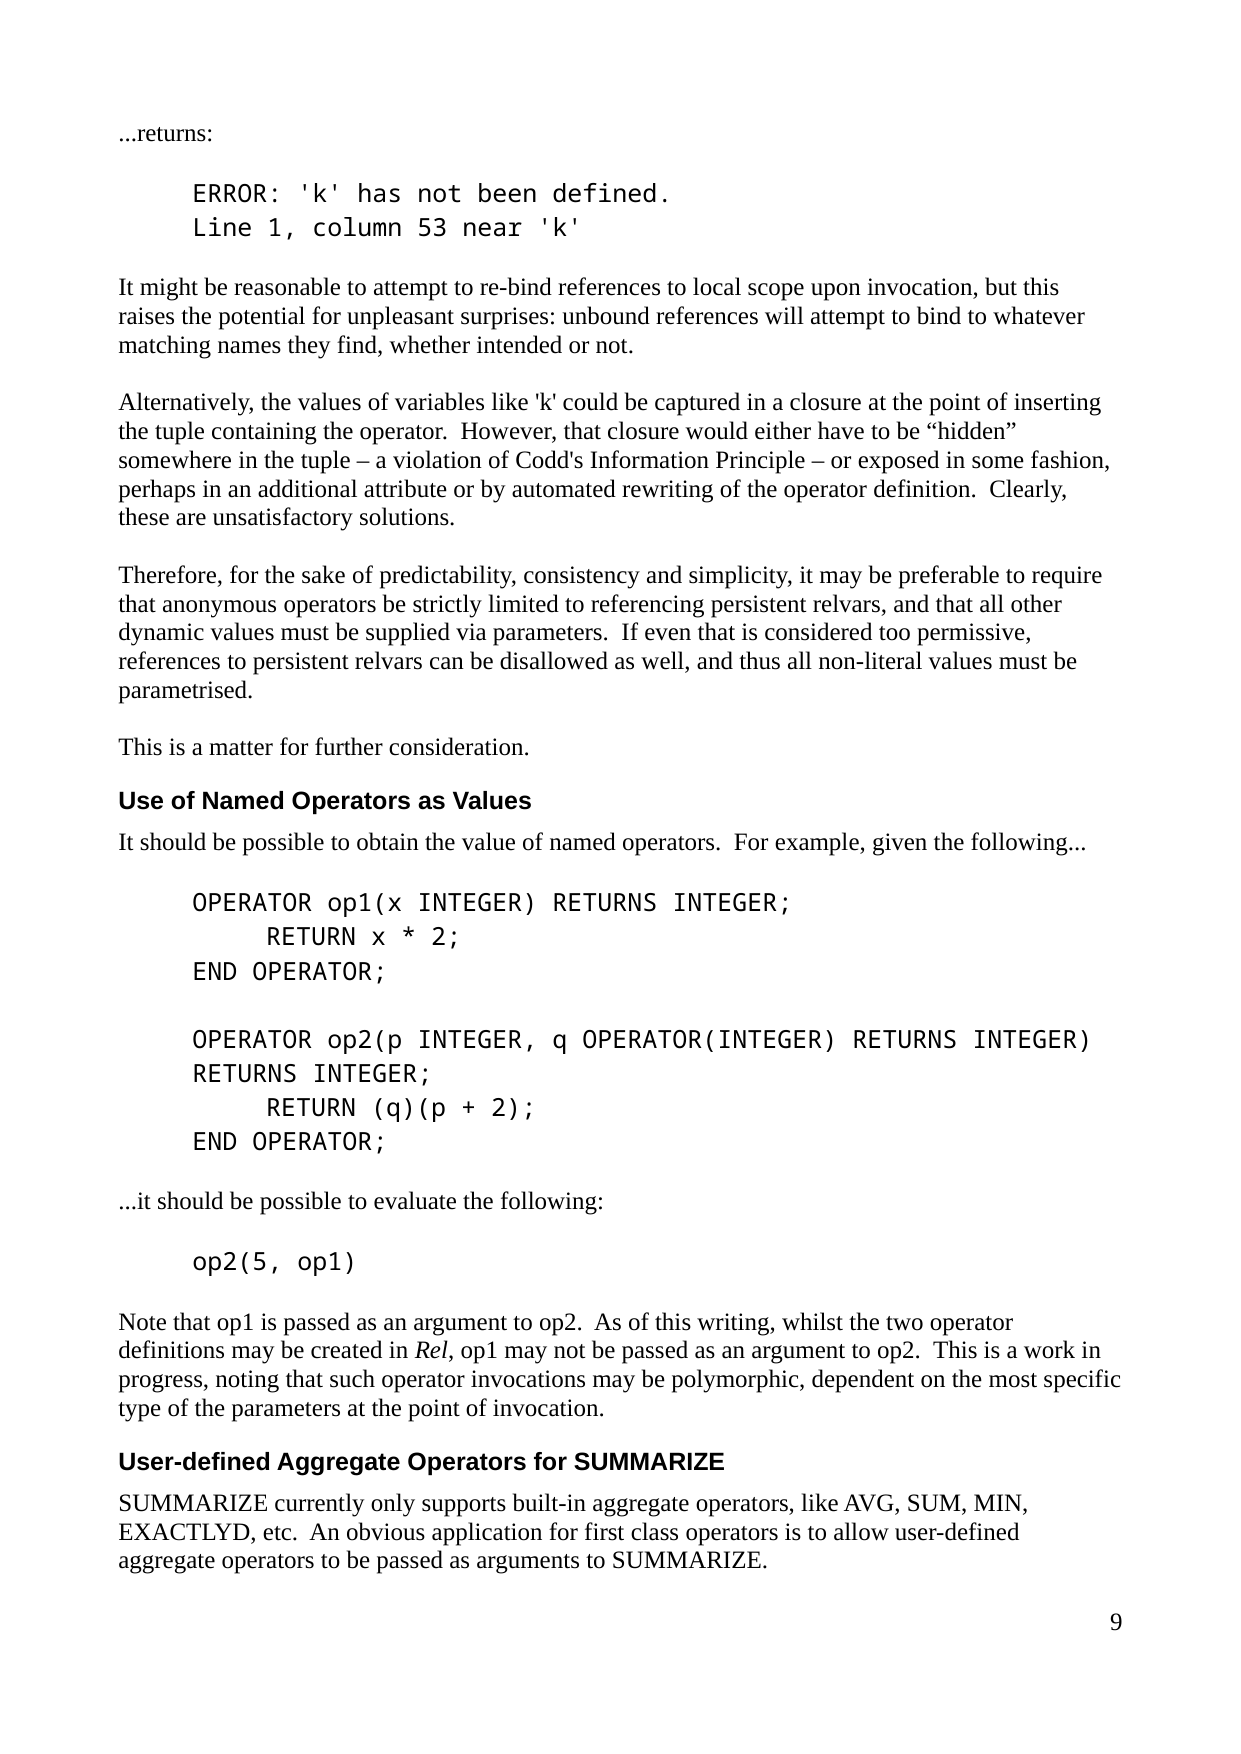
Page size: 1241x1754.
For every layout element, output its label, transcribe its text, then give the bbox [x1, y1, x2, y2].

text OPERATOR op1(x INTEGER) RETURNS INTEGER; [192, 885, 1122, 919]
text This is a matter for further consideration. [118, 732, 1122, 761]
text Line 1, column 53 near 'k' [192, 210, 1122, 244]
text op2(5, op1) [118, 1244, 1122, 1278]
text SUMMARIZE currently only supports built-in aggregate operators, like AVG, SUM, MIN, EXACTLYD, etc. An obvious application for first class operators is to allow user-defined aggregate operators to be passed as arguments to SUMMARIZE. [118, 1488, 1122, 1574]
text END OPERATOR; [192, 953, 1122, 987]
text ...returns: [118, 118, 1122, 147]
text END OPERATOR; [192, 1123, 1122, 1157]
text ERROR: 'k' has not been defined. [192, 176, 1122, 210]
subtitle User-defined Aggregate Operators for SUMMARIZE [118, 1447, 1122, 1475]
subtitle Use of Named Operators as Values [118, 786, 1122, 815]
text Alternatively, the values of variables like 'k' could be captured in a closure at the point of inserting the tuple containing the operator. However, that closure would either have to be “hidden” somewhere in the tuple – a violation of Codd's Information Principle – or exposed in some fashion, perhaps in an additional attribute or by automated rewriting of the operator definition. Clearly, these are unsatisfactory solutions. [118, 387, 1122, 531]
text ...it should be possible to evaluate the following: [118, 1186, 1122, 1215]
text OPERATOR op2(p INTEGER, q OPERATOR(INTEGER) RETURNS INTEGER) RETURNS INTEGER; [192, 1021, 1122, 1089]
text It might be reasonable to attempt to re-bind references to local scope upon invocation, but this raises the potential for unpleasant surprises: unbound references will attempt to bind to whatever matching names they find, whether intended or not. [118, 272, 1122, 359]
text It should be possible to obtain the value of named operators. For example, given the following... [118, 827, 1122, 856]
text RETURN x * 2; [192, 919, 1122, 953]
text RETURN (q)(p + 2); [192, 1089, 1122, 1123]
text Note that op1 is passed as an argument to op2. As of this writing, whilst the two operator definitions may be created in Rel, op1 may not be passed as an argument to op2. This is a work in progress, noting that such operator invocations may be polymorphic, dependent on the most specific type of the parameters at the point of invocation. [118, 1307, 1122, 1422]
text Therefore, for the sake of predictability, consistency and simplicity, it may be preferable to require that anonymous operators be strictly limited to referencing persistent relvars, and that all other dynamic values must be supplied via parameters. If even that is considered too permissive, references to persistent relvars can be disallowed as well, and thus all non-literal values must be parametrised. [118, 560, 1122, 704]
